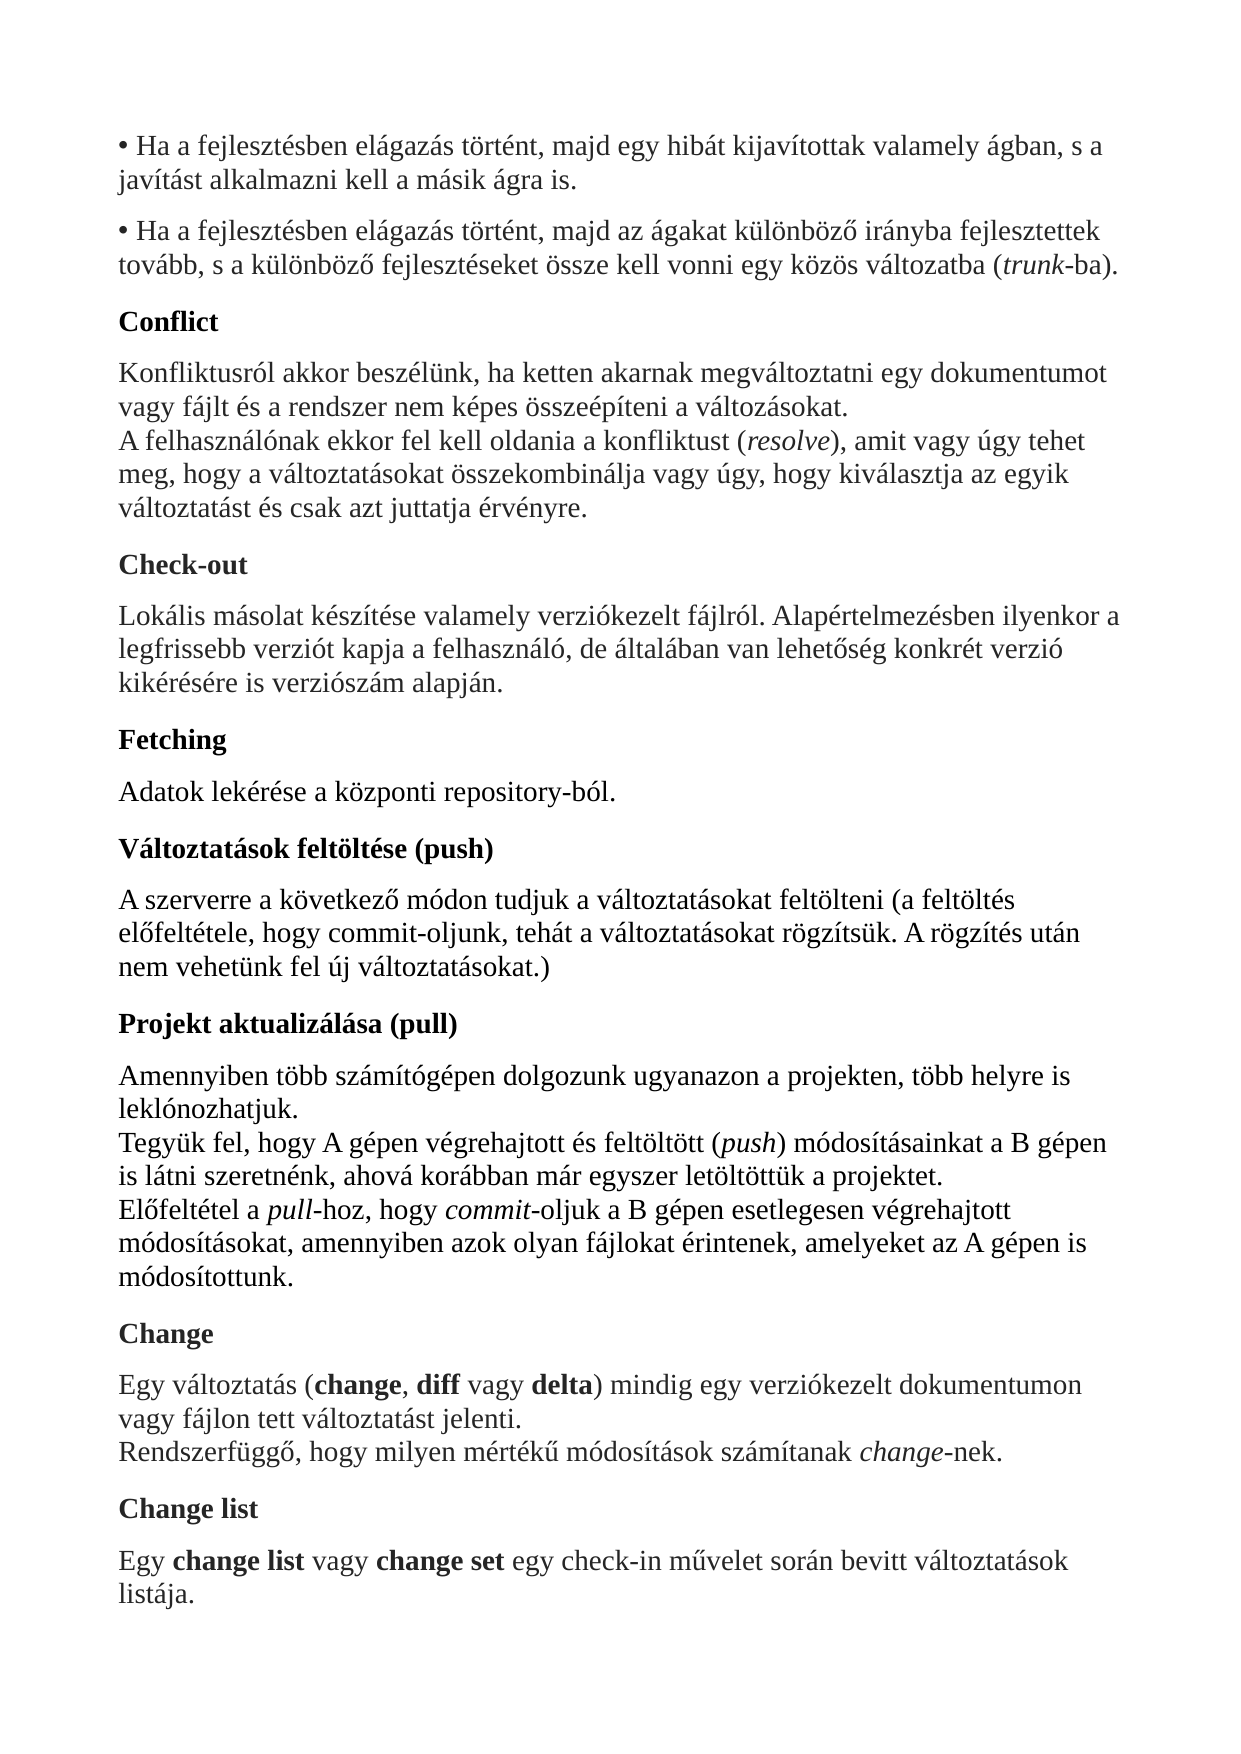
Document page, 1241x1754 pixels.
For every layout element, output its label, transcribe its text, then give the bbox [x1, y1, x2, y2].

text Adatok lekérése a központi repository-ból. [118, 774, 1122, 807]
list Ha a fejlesztésben elágazás történt, majd az ágakat különböző irányba fejlesztettek tovább, s a különböző fejlesztéseket össze kell vonni egy közös változatba (trunk-ba). [118, 213, 1122, 281]
list Ha a fejlesztésben elágazás történt, majd egy hibát kijavítottak valamely ágban, s a javítást alkalmazni kell a másik ágra is. [118, 128, 1122, 196]
subtitle Conflict [118, 304, 1122, 338]
text Egy change list vagy change set egy check-in művelet során bevitt változtatások listája. [118, 1543, 1122, 1610]
subtitle Fetching [118, 722, 1122, 756]
text Konfliktusról akkor beszélünk, ha ketten akarnak megváltoztatni egy dokumentumot vagy fájlt és a rendszer nem képes összeépíteni a változásokat. A felhasználónak ekkor fel kell oldania a konfliktust (resolve), amit vagy úgy tehet meg, hogy a változtatásokat összekombinálja vagy úgy, hogy kiválasztja az egyik változtatást és csak azt juttatja érvényre. [118, 356, 1122, 523]
subtitle Change [118, 1316, 1122, 1349]
text Egy változtatás (change, diff vagy delta) mindig egy verziókezelt dokumentumon vagy fájlon tett változtatást jelenti. Rendszerfüggő, hogy milyen mértékű módosítások számítanak change-nek. [118, 1367, 1122, 1468]
subtitle Check-out [118, 547, 1122, 580]
subtitle Change list [118, 1492, 1122, 1525]
text Lokális másolat készítése valamely verziókezelt fájlról. Alapértelmezésben ilyenkor a legfrissebb verziót kapja a felhasználó, de általában van lehetőség konkrét verzió kikérésére is verziószám alapján. [118, 598, 1122, 699]
text Változtatások feltöltése (push) [118, 831, 1122, 864]
text A szerverre a következő módon tudjuk a változtatásokat feltölteni (a feltöltés előfeltétele, hogy commit-oljunk, tehát a változtatásokat rögzítsük. A rögzítés után nem vehetünk fel új változtatásokat.) [118, 882, 1122, 983]
text Amennyiben több számítógépen dolgozunk ugyanazon a projekten, több helyre is leklónozhatjuk. Tegyük fel, hogy A gépen végrehajtott és feltöltött (push) módosításainkat a B gépen is látni szeretnénk, ahová korábban már egyszer letöltöttük a projektet. Előfeltétel a pull-hoz, hogy commit-oljuk a B gépen esetlegesen végrehajtott módosításokat, amennyiben azok olyan fájlokat érintenek, amelyeket az A gépen is módosítottunk. [118, 1058, 1122, 1292]
text Projekt aktualizálása (pull) [118, 1006, 1122, 1040]
